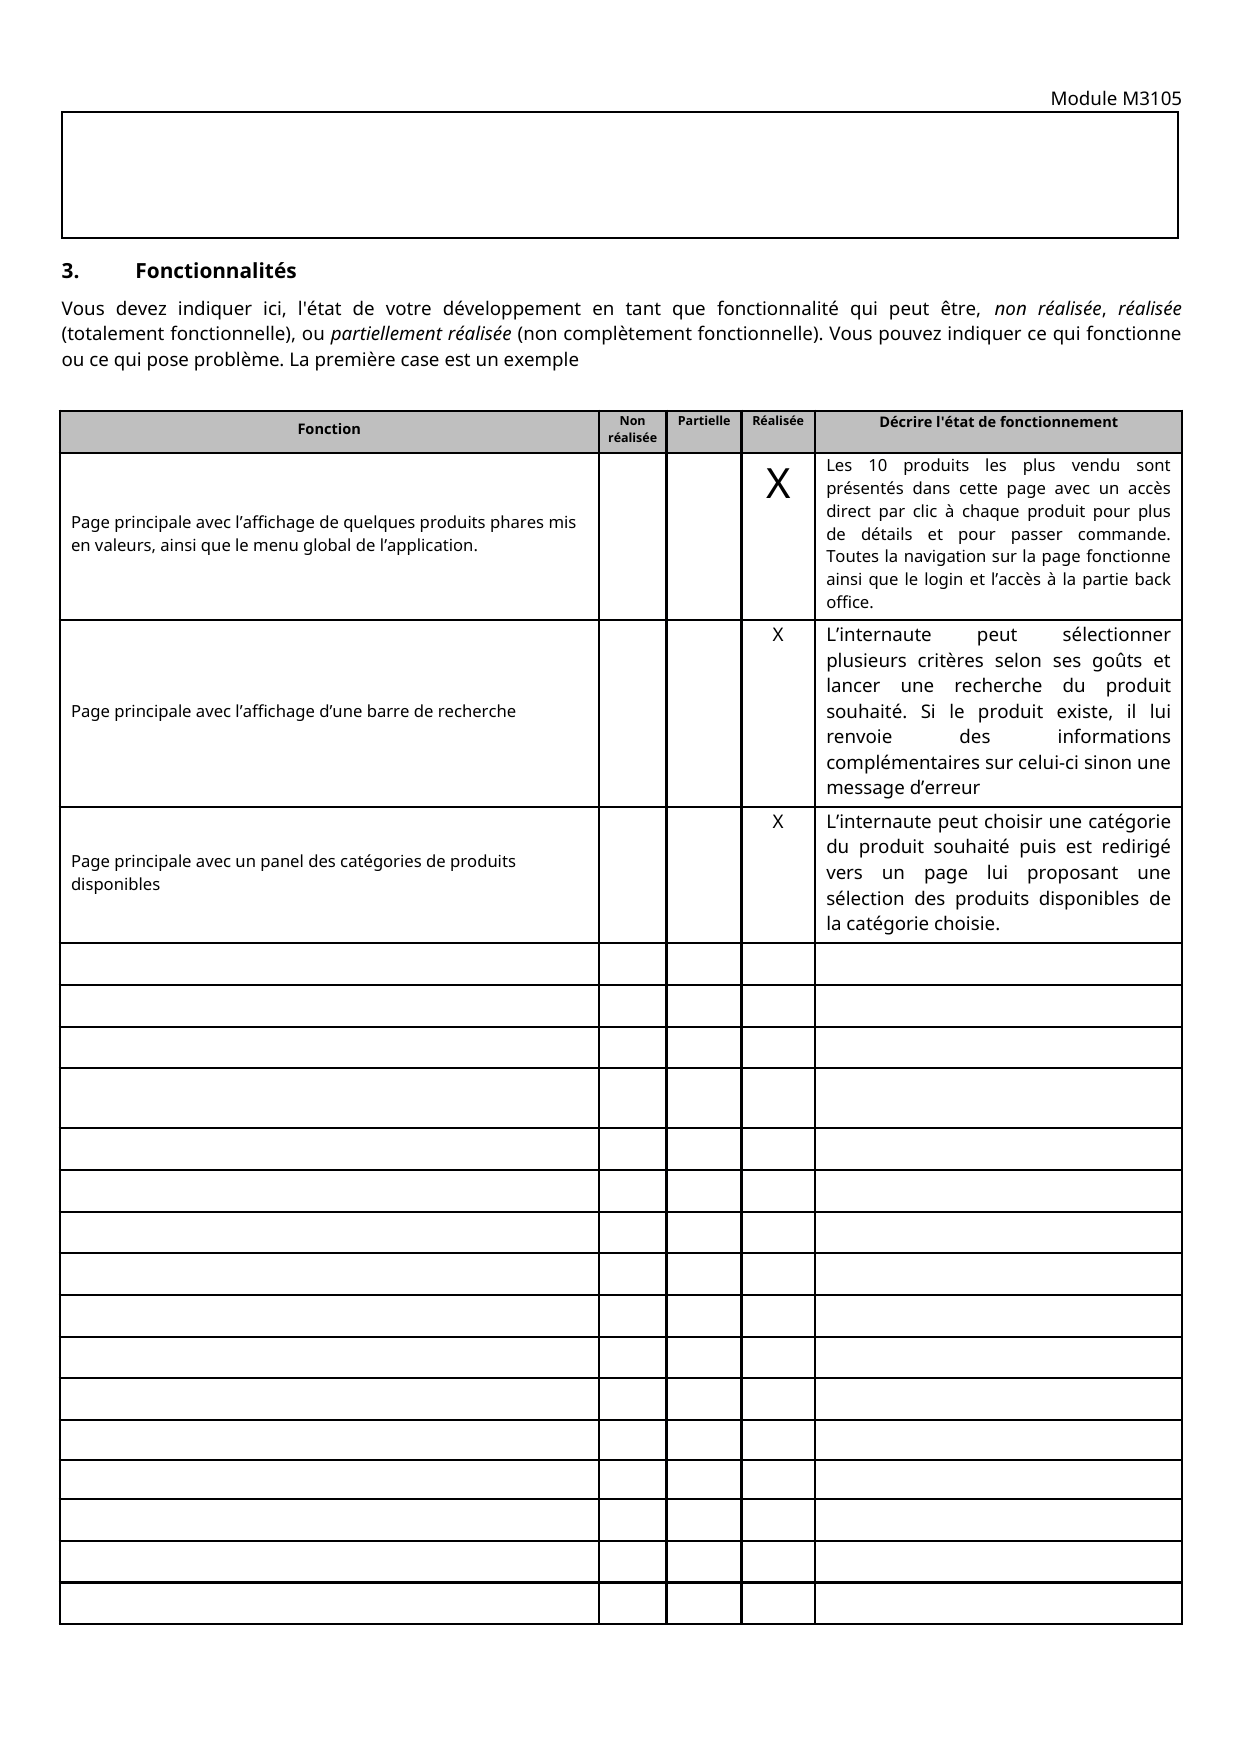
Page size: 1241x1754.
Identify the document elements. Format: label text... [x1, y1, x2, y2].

table_cell [816, 1584, 1181, 1623]
table_cell [600, 454, 665, 619]
table_cell [743, 986, 814, 1026]
table_cell [600, 1584, 665, 1623]
table_cell [61, 944, 598, 984]
table_cell [61, 1461, 598, 1498]
table_cell [600, 1254, 665, 1294]
table_cell [600, 1542, 665, 1581]
table_cell [743, 944, 814, 984]
table_cell [61, 1296, 598, 1336]
table_cell [668, 1500, 740, 1540]
table_cell [743, 1542, 814, 1581]
table_cell [668, 986, 740, 1026]
table_cell [743, 1338, 814, 1377]
table_cell [668, 1028, 740, 1067]
table_cell [63, 113, 1177, 237]
list Fonctionnalités [61, 256, 1182, 284]
table_cell Les 10 produits les plus vendu sont présentés dans cette page avec un accès direct par clic à chaque produit pour plus de détails et pour passer commande. Toutes la navigation sur la page fonctionne ainsi que le login et l’accès à la partie back office. [816, 454, 1181, 619]
table_cell [61, 1338, 598, 1377]
table_cell [668, 1254, 740, 1294]
table_cell [600, 944, 665, 984]
table_cell Page principale avec un panel des catégories de produits disponibles [61, 808, 598, 942]
table_cell X [743, 808, 814, 942]
table_cell [668, 808, 740, 942]
table_cell [668, 1069, 740, 1127]
table_cell L’internaute peut choisir une catégorie du produit souhaité puis est redirigé vers un page lui proposant une sélection des produits disponibles de la catégorie choisie. [816, 808, 1181, 942]
table_cell [600, 1171, 665, 1211]
table_cell [668, 1379, 740, 1419]
table_header Fonction [61, 412, 598, 452]
table_cell [61, 1213, 598, 1252]
table_cell [816, 1461, 1181, 1498]
table_cell [743, 1129, 814, 1169]
table_cell [61, 1171, 598, 1211]
table_cell [816, 1542, 1181, 1581]
table_cell X [743, 621, 814, 806]
table_cell [61, 1028, 598, 1067]
table_cell [61, 1421, 598, 1458]
table_header Décrire l'état de fonctionnement [816, 412, 1181, 452]
table_cell [816, 1129, 1181, 1169]
table_header Partielle [668, 412, 740, 452]
table_cell [61, 1379, 598, 1419]
table_cell [743, 1254, 814, 1294]
table_cell [816, 1028, 1181, 1067]
table_cell [668, 1421, 740, 1458]
table_cell X [743, 454, 814, 619]
table_cell [61, 1542, 598, 1581]
table_cell [816, 1254, 1181, 1294]
table_cell [61, 986, 598, 1026]
table_cell [600, 986, 665, 1026]
table_cell [600, 1129, 665, 1169]
table_cell [816, 1069, 1181, 1127]
table_cell [668, 1338, 740, 1377]
table_cell L’internaute peut sélectionner plusieurs critères selon ses goûts et lancer une recherche du produit souhaité. Si le produit existe, il lui renvoie des informations complémentaires sur celui-ci sinon une message d’erreur [816, 621, 1181, 806]
table_cell [743, 1028, 814, 1067]
table_cell [816, 1379, 1181, 1419]
table_cell [668, 1542, 740, 1581]
table_cell [61, 1129, 598, 1169]
table_cell [743, 1213, 814, 1252]
table_header Non réalisée [600, 412, 665, 452]
table_cell [743, 1584, 814, 1623]
table_cell [743, 1461, 814, 1498]
table_cell [600, 1421, 665, 1458]
table_cell [61, 1254, 598, 1294]
table_cell [600, 1296, 665, 1336]
table_cell [743, 1296, 814, 1336]
table_cell [743, 1069, 814, 1127]
table_cell [668, 1213, 740, 1252]
table_cell [668, 1461, 740, 1498]
table_cell [668, 454, 740, 619]
table_cell [816, 1171, 1181, 1211]
table_cell [668, 1171, 740, 1211]
table_cell [816, 986, 1181, 1026]
table_cell [600, 808, 665, 942]
table_cell [816, 944, 1181, 984]
table_cell [668, 1584, 740, 1623]
table_cell [743, 1500, 814, 1540]
table_cell [61, 1584, 598, 1623]
table_header Réalisée [743, 412, 814, 452]
table_cell [600, 1461, 665, 1498]
table_cell [600, 621, 665, 806]
table_cell [668, 1129, 740, 1169]
table_cell Page principale avec l’affichage d’une barre de recherche [61, 621, 598, 806]
table_cell [600, 1338, 665, 1377]
table_cell [816, 1338, 1181, 1377]
table_cell [743, 1421, 814, 1458]
table_cell [816, 1213, 1181, 1252]
table_cell [61, 1500, 598, 1540]
table_cell [600, 1379, 665, 1419]
table_cell [61, 1069, 598, 1127]
table_cell [743, 1171, 814, 1211]
table_cell [600, 1500, 665, 1540]
table_cell [743, 1379, 814, 1419]
table_cell [816, 1500, 1181, 1540]
table_cell [668, 944, 740, 984]
text Vous devez indiquer ici, l'état de votre développement en tant que fonctionnalité qui peut être, non réalisée, réalisée (totalement fonctionnelle), ou partiellement réalisée (non complètement fonctionnelle). Vous pouvez indiquer ce qui fonctionne ou ce qui pose problème. La première case est un exemple [61, 295, 1182, 371]
table_cell [816, 1296, 1181, 1336]
table_cell [668, 1296, 740, 1336]
table_cell Page principale avec l’affichage de quelques produits phares mis en valeurs, ainsi que le menu global de l’application. [61, 454, 598, 619]
table_cell [600, 1213, 665, 1252]
table_cell [816, 1421, 1181, 1458]
table_cell [600, 1069, 665, 1127]
table_cell [600, 1028, 665, 1067]
table_cell [668, 621, 740, 806]
